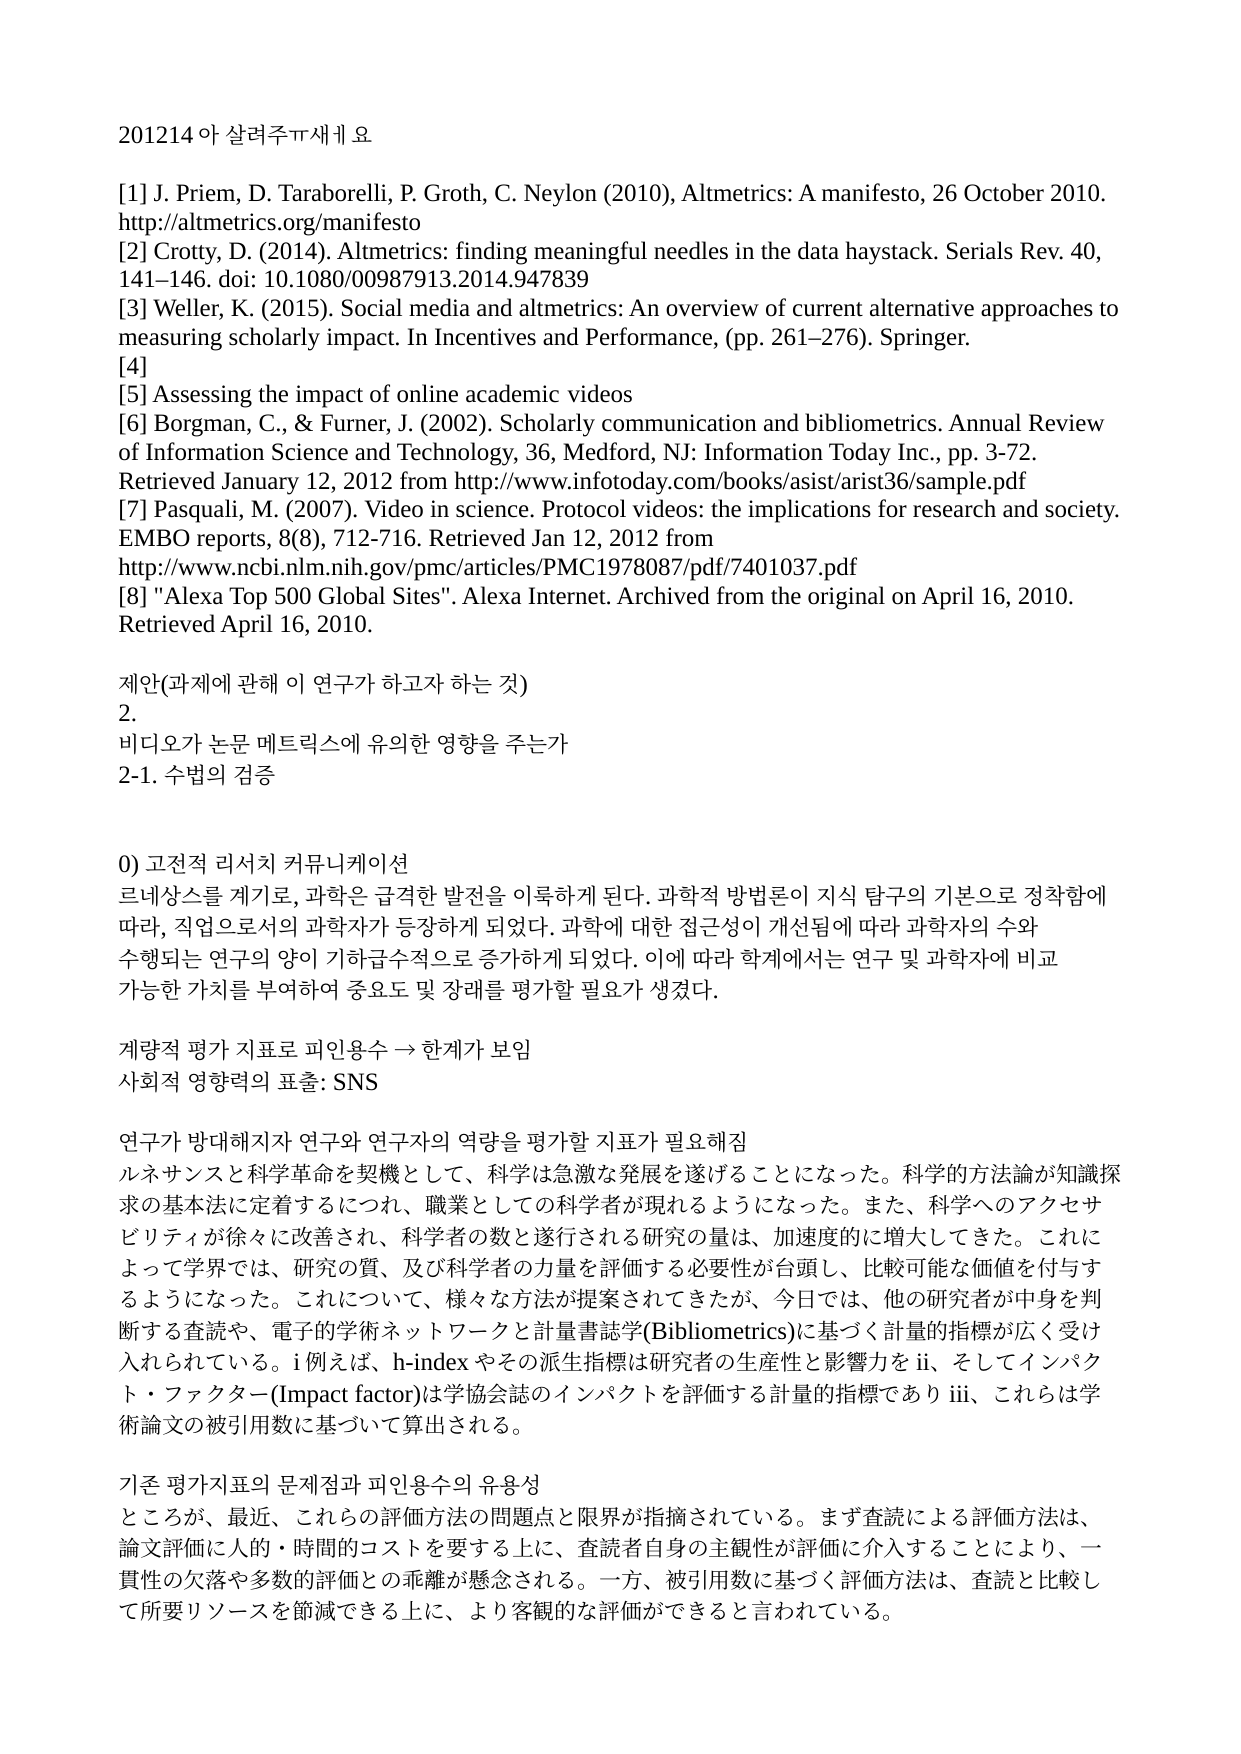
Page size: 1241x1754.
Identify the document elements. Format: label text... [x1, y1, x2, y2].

text [2] Crotty, D. (2014). Altmetrics: finding meaningful needles in the data haystack. Serials Rev. 40, 141–146. doi: 10.1080/00987913.2014.947839 [118, 236, 1122, 293]
text 사회적 영향력의 표출: SNS [118, 1065, 1122, 1097]
text 201214아 살려주ㅠ새ㅔ요 [118, 118, 1122, 149]
text 0) 고전적 리서치 커뮤니케이션 [118, 848, 1122, 879]
text 계량적 평가 지표로 피인용수 → 한계가 보임 [118, 1034, 1122, 1065]
text 연구가 방대해지자 연구와 연구자의 역량을 평가할 지표가 필요해짐 [118, 1125, 1122, 1157]
text 제안(과제에 관해 이 연구가 하고자 하는 것) [118, 667, 1122, 698]
text [1] J. Priem, D. Taraborelli, P. Groth, C. Neylon (2010), Altmetrics: A manifesto, 26 October 2010. http://altmetrics.org/manifesto [118, 178, 1122, 236]
text ところが、最近、これらの評価方法の問題点と限界が指摘されている。まず査読による評価方法は、論文評価に人的・時間的コストを要する上に、査読者自身の主観性が評価に介入することにより、一貫性の欠落や多数的評価との乖離が懸念される。一方、被引用数に基づく評価方法は、査読と比較して所要リソースを節減できる上に、より客観的な評価ができると言われている。 [118, 1500, 1122, 1626]
text 비디오가 논문 메트릭스에 유의한 영향을 주는가 [118, 727, 1122, 759]
text 기존 평가지표의 문제점과 피인용수의 유용성 [118, 1469, 1122, 1500]
text ルネサンスと科学革命を契機として、科学は急激な発展を遂げることになった。科学的方法論が知識探求の基本法に定着するにつれ、職業としての科学者が現れるようになった。また、科学へのアクセサビリティが徐々に改善され、科学者の数と遂行される研究の量は、加速度的に増大してきた。これによって学界では、研究の質、及び科学者の力量を評価する必要性が台頭し、比較可能な価値を付与するようになった。これについて、様々な方法が提案されてきたが、今日では、他の研究者が中身を判断する査読や、電子的学術ネットワークと計量書誌学(Bibliometrics)に基づく計量的指標が広く受け入れられている。i例えば、h-indexやその派生指標は研究者の生産性と影響力をii、そしてインパクト・ファクター(Impact factor)は学協会誌のインパクトを評価する計量的指標でありiii、これらは学術論文の被引用数に基づいて算出される。 [118, 1157, 1122, 1440]
text [8] "Alexa Top 500 Global Sites". Alexa Internet. Archived from the original on April 16, 2010. Retrieved April 16, 2010. [118, 581, 1122, 638]
text [6] Borgman, C., & Furner, J. (2002). Scholarly communication and bibliometrics. Annual Review of Information Science and Technology, 36, Medford, NJ: Information Today Inc., pp. 3-72. Retrieved January 12, 2012 from http://www.infotoday.com/books/asist/arist36/sample.pdf [118, 408, 1122, 494]
text 2. [118, 698, 1122, 727]
text 르네상스를 계기로, 과학은 급격한 발전을 이룩하게 된다. 과학적 방법론이 지식 탐구의 기본으로 정착함에 따라, 직업으로서의 과학자가 등장하게 되었다. 과학에 대한 접근성이 개선됨에 따라 과학자의 수와 수행되는 연구의 양이 기하급수적으로 증가하게 되었다. 이에 따라 학계에서는 연구 및 과학자에 비교 가능한 가치를 부여하여 중요도 및 장래를 평가할 필요가 생겼다. [118, 879, 1122, 1005]
text [3] Weller, K. (2015). Social media and altmetrics: An overview of current alternative approaches to measuring scholarly impact. In Incentives and Performance, (pp. 261–276). Springer. [118, 293, 1122, 351]
text 2-1. 수법의 검증 [118, 759, 1122, 790]
text [5] Assessing the impact of online academic videos [118, 379, 1122, 408]
text [7] Pasquali, M. (2007). Video in science. Protocol videos: the implications for research and society. EMBO reports, 8(8), 712-716. Retrieved Jan 12, 2012 from http://www.ncbi.nlm.nih.gov/pmc/articles/PMC1978087/pdf/7401037.pdf [118, 494, 1122, 581]
text [4] [118, 351, 1122, 379]
